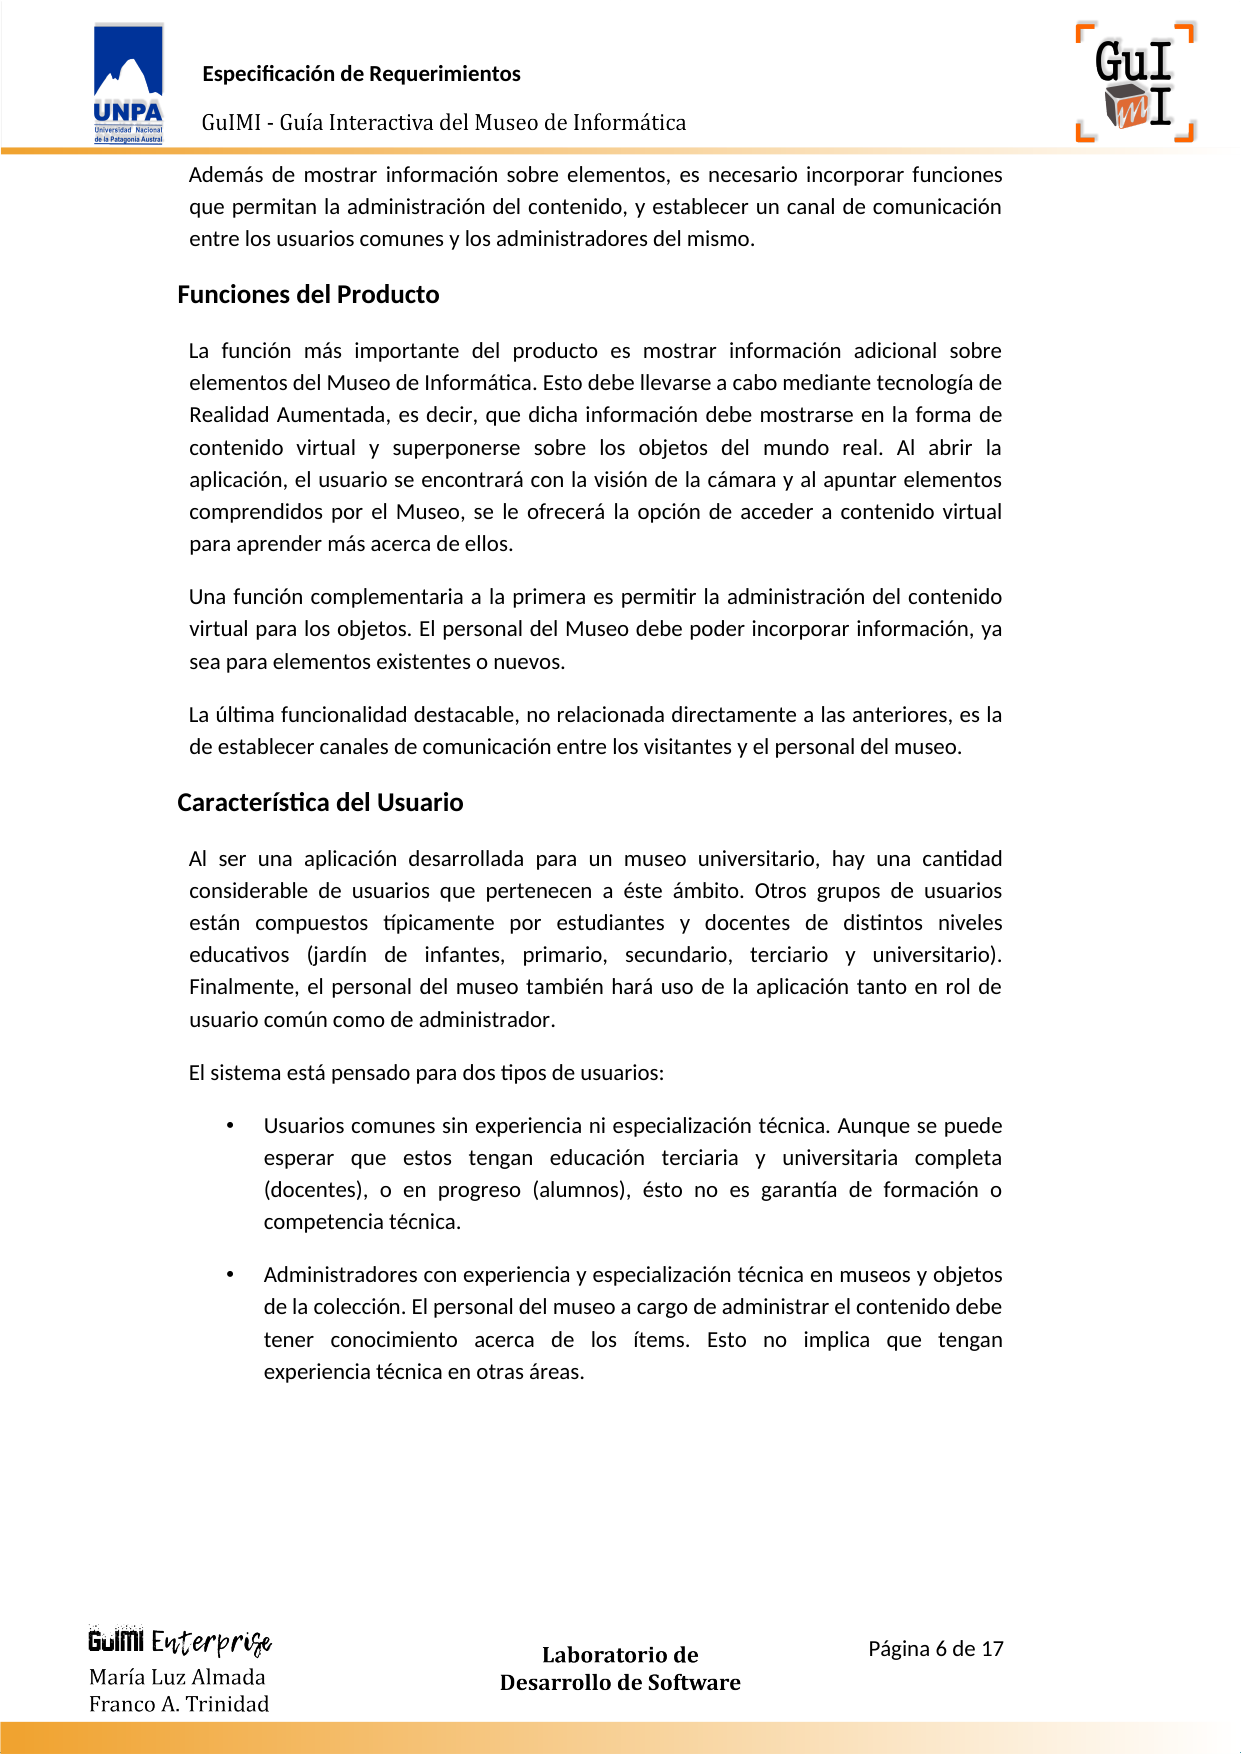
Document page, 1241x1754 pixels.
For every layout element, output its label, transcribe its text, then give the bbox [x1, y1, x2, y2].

text La función más importante del producto es mostrar información adicional sobre elementos del Museo de Informática. Esto debe llevarse a cabo mediante tecnología de Realidad Aumentada, es decir, que dicha información debe mostrarse en la forma de contenido virtual y superponerse sobre los objetos del mundo real. Al abrir la aplicación, el usuario se encontrará con la visión de la cámara y al apuntar elementos comprendidos por el Museo, se le ofrecerá la opción de acceder a contenido virtual para aprender más acerca de ellos. [188, 336, 1004, 557]
list Administradores con experiencia y especialización técnica en museos y objetos de la colección. El personal del museo a cargo de administrar el contenido debe tener conocimiento acerca de los ítems. Esto no implica que tengan experiencia técnica en otras áreas. [226, 1260, 1004, 1385]
text Funciones del Producto [177, 277, 1004, 311]
text El sistema está pensado para dos tipos de usuarios: [188, 1058, 1004, 1086]
text Además de mostrar información sobre elementos, es necesario incorporar funciones que permitan la administración del contenido, y establecer un canal de comunicación entre los usuarios comunes y los administradores del mismo. [188, 160, 1004, 252]
text Una función complementaria a la primera es permitir la administración del contenido virtual para los objetos. El personal del Museo debe poder incorporar información, ya sea para elementos existentes o nuevos. [188, 582, 1004, 675]
picture [0, 0, 1241, 155]
picture [0, 1613, 1241, 1754]
text Al ser una aplicación desarrollada para un museo universitario, hay una cantidad considerable de usuarios que pertenecen a éste ámbito. Otros grupos de usuarios están compuestos típicamente por estudiantes y docentes de distintos niveles educativos (jardín de infantes, primario, secundario, terciario y universitario). Finalmente, el personal del museo también hará uso de la aplicación tanto en rol de usuario común como de administrador. [188, 844, 1004, 1033]
text Característica del Usuario [177, 785, 1004, 818]
list Usuarios comunes sin experiencia ni especialización técnica. Aunque se puede esperar que estos tengan educación terciaria y universitaria completa (docentes), o en progreso (alumnos), ésto no es garantía de formación o competencia técnica. [226, 1111, 1004, 1235]
text La última funcionalidad destacable, no relacionada directamente a las anteriores, es la de establecer canales de comunicación entre los visitantes y el personal del museo. [188, 700, 1004, 760]
